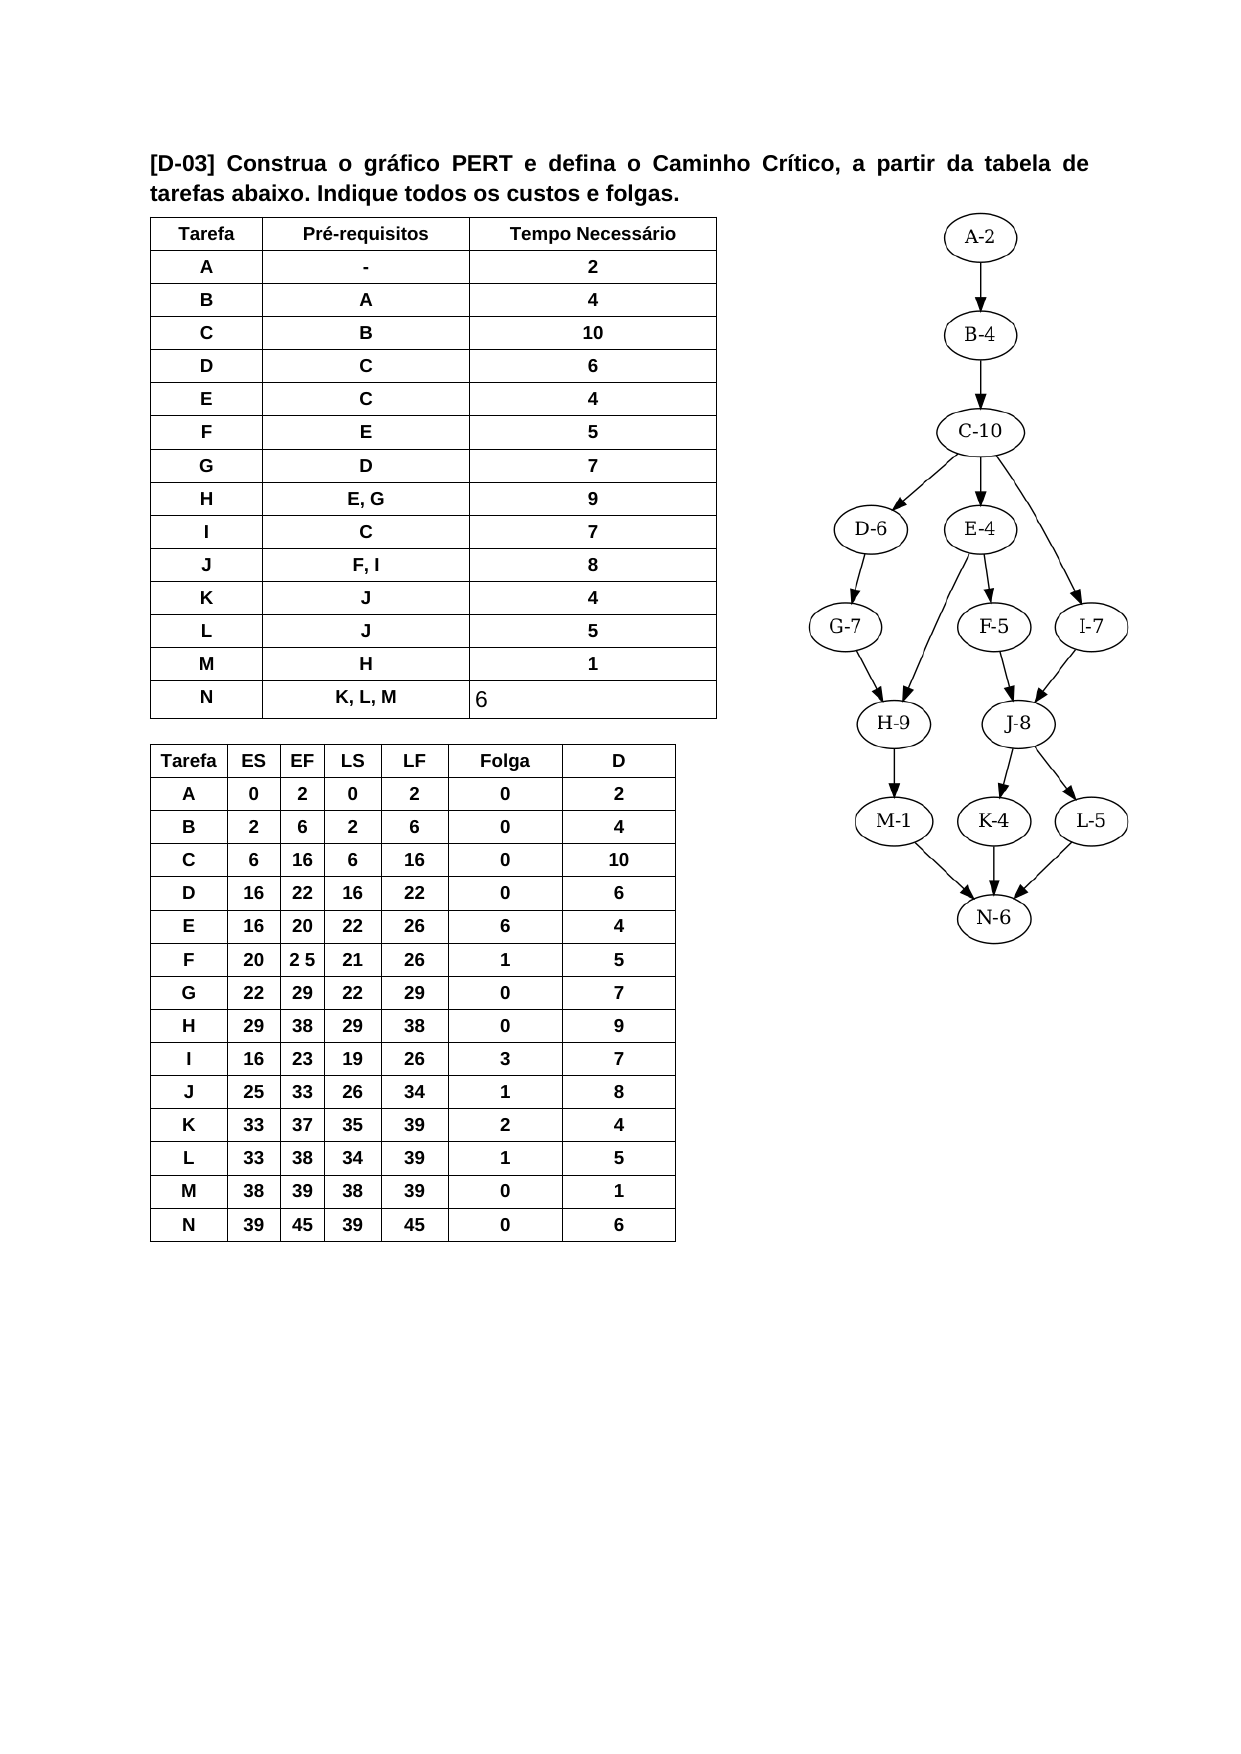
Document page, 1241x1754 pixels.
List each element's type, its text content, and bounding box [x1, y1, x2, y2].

table_cell 7 [470, 516, 716, 548]
table_cell K, L, M [263, 681, 469, 718]
table_cell 8 [563, 1076, 675, 1108]
table_cell 29 [228, 1010, 280, 1042]
table_header D [563, 745, 675, 777]
table_cell 7 [563, 977, 675, 1009]
table_cell 20 [281, 911, 324, 943]
table_cell - [263, 251, 469, 283]
table_cell 2 [563, 778, 675, 810]
table_cell 6 [563, 1209, 675, 1241]
table_cell 35 [325, 1109, 381, 1141]
table_cell 0 [449, 1010, 562, 1042]
table_cell 45 [382, 1209, 448, 1241]
table_cell 10 [563, 844, 675, 876]
table_cell E [151, 911, 227, 943]
table_cell H [151, 483, 262, 515]
table_cell L [151, 615, 262, 647]
table_cell 5 [563, 944, 675, 976]
table_cell L [151, 1142, 227, 1174]
table_header LF [382, 745, 448, 777]
table_cell 6 [470, 681, 716, 718]
table_cell 22 [382, 877, 448, 909]
table_cell 16 [228, 1043, 280, 1075]
table_cell I [151, 1043, 227, 1075]
table_cell K [151, 582, 262, 614]
table_cell D [263, 450, 469, 482]
table_cell G [151, 977, 227, 1009]
table_cell J [263, 615, 469, 647]
table_cell 20 [228, 944, 280, 976]
table_cell D [151, 877, 227, 909]
table_cell 6 [382, 811, 448, 843]
table_cell 19 [325, 1043, 381, 1075]
table_cell 9 [563, 1010, 675, 1042]
table_cell F, I [263, 549, 469, 581]
table_cell 22 [228, 977, 280, 1009]
table_cell B [151, 811, 227, 843]
table_cell 1 [563, 1176, 675, 1208]
table_cell 6 [228, 844, 280, 876]
table_cell 2 [325, 811, 381, 843]
table_cell 16 [382, 844, 448, 876]
table_cell 16 [325, 877, 381, 909]
table_cell 0 [449, 778, 562, 810]
table_cell 33 [228, 1142, 280, 1174]
table_cell B [263, 317, 469, 349]
table_cell 1 [449, 1076, 562, 1108]
table_cell A [151, 251, 262, 283]
table_cell 34 [382, 1076, 448, 1108]
table_cell 0 [449, 977, 562, 1009]
table_cell J [263, 582, 469, 614]
table_cell 2 [449, 1109, 562, 1141]
table_cell 6 [449, 911, 562, 943]
table_cell C [263, 383, 469, 415]
table_cell 0 [449, 844, 562, 876]
table_cell 26 [325, 1076, 381, 1108]
table_cell 0 [449, 1176, 562, 1208]
table_cell 38 [228, 1176, 280, 1208]
table_cell 21 [325, 944, 381, 976]
table_cell 9 [470, 483, 716, 515]
table_header Pré-requisitos [263, 218, 469, 250]
table_cell 7 [470, 450, 716, 482]
table_cell 39 [325, 1209, 381, 1241]
table_cell A [263, 284, 469, 316]
table_cell 7 [563, 1043, 675, 1075]
table_cell 4 [470, 284, 716, 316]
table_cell 39 [382, 1109, 448, 1141]
table_cell E [151, 383, 262, 415]
table_header Tempo Necessário [470, 218, 716, 250]
table_cell M [151, 648, 262, 680]
table_cell 33 [281, 1076, 324, 1108]
text [D-03] Construa o gráfico PERT e defina o Caminho Crítico, a partir da tabela de tarefas abaixo. Indique todos os custos e folgas. [150, 150, 1090, 207]
table_cell C [151, 844, 227, 876]
table_cell 5 [470, 416, 716, 448]
table_cell 22 [325, 977, 381, 1009]
table_cell 2 [281, 778, 324, 810]
table_cell 5 [563, 1142, 675, 1174]
table_cell 4 [470, 582, 716, 614]
table_cell 5 [470, 615, 716, 647]
table_cell N [151, 681, 262, 718]
table_cell 38 [281, 1142, 324, 1174]
table_cell 0 [228, 778, 280, 810]
table_cell 2 5 [281, 944, 324, 976]
table_cell E, G [263, 483, 469, 515]
table_cell 4 [563, 1109, 675, 1141]
table_cell 38 [382, 1010, 448, 1042]
table_cell 2 [470, 251, 716, 283]
table_cell 0 [449, 877, 562, 909]
table_header LS [325, 745, 381, 777]
table_cell 34 [325, 1142, 381, 1174]
table_cell 23 [281, 1043, 324, 1075]
table_cell 45 [281, 1209, 324, 1241]
table_cell 38 [325, 1176, 381, 1208]
table_cell 29 [281, 977, 324, 1009]
table_cell A [151, 778, 227, 810]
table_cell 1 [449, 1142, 562, 1174]
table_cell 16 [228, 877, 280, 909]
table_cell 22 [281, 877, 324, 909]
table_cell 37 [281, 1109, 324, 1141]
table_cell 2 [228, 811, 280, 843]
table_cell 1 [470, 648, 716, 680]
table_cell F [151, 944, 227, 976]
table_cell 6 [281, 811, 324, 843]
table_cell J [151, 1076, 227, 1108]
table_cell 26 [382, 1043, 448, 1075]
table_cell 39 [281, 1176, 324, 1208]
table_cell 10 [470, 317, 716, 349]
table_cell 4 [563, 911, 675, 943]
table_cell J [151, 549, 262, 581]
table_cell G [151, 450, 262, 482]
table_cell M [151, 1176, 227, 1208]
table_cell K [151, 1109, 227, 1141]
table_cell F [151, 416, 262, 448]
table_cell C [151, 317, 262, 349]
table_cell 3 [449, 1043, 562, 1075]
table_cell 1 [449, 944, 562, 976]
table_cell 0 [325, 778, 381, 810]
table_cell 39 [228, 1209, 280, 1241]
table_cell 16 [228, 911, 280, 943]
table_cell 29 [325, 1010, 381, 1042]
table_cell H [151, 1010, 227, 1042]
table_cell 6 [470, 350, 716, 382]
table_cell 39 [382, 1176, 448, 1208]
table_header Tarefa [151, 745, 227, 777]
table_cell 2 [382, 778, 448, 810]
table_cell 16 [281, 844, 324, 876]
table_cell 33 [228, 1109, 280, 1141]
table_cell I [151, 516, 262, 548]
table_cell 8 [470, 549, 716, 581]
table_cell D [151, 350, 262, 382]
table_cell 26 [382, 944, 448, 976]
table_cell 4 [563, 811, 675, 843]
table_cell 39 [382, 1142, 448, 1174]
table_cell 26 [382, 911, 448, 943]
table_header Folga [449, 745, 562, 777]
picture [765, 189, 1150, 970]
table_cell 38 [281, 1010, 324, 1042]
table_cell 6 [563, 877, 675, 909]
table_cell 0 [449, 1209, 562, 1241]
table_header Tarefa [151, 218, 262, 250]
table_cell 25 [228, 1076, 280, 1108]
table_header EF [281, 745, 324, 777]
table_cell H [263, 648, 469, 680]
table_cell E [263, 416, 469, 448]
table_cell C [263, 516, 469, 548]
table_cell C [263, 350, 469, 382]
table_header ES [228, 745, 280, 777]
table_cell 29 [382, 977, 448, 1009]
table_cell N [151, 1209, 227, 1241]
table_cell 22 [325, 911, 381, 943]
table_cell B [151, 284, 262, 316]
table_cell 6 [325, 844, 381, 876]
table_cell 0 [449, 811, 562, 843]
table_cell 4 [470, 383, 716, 415]
